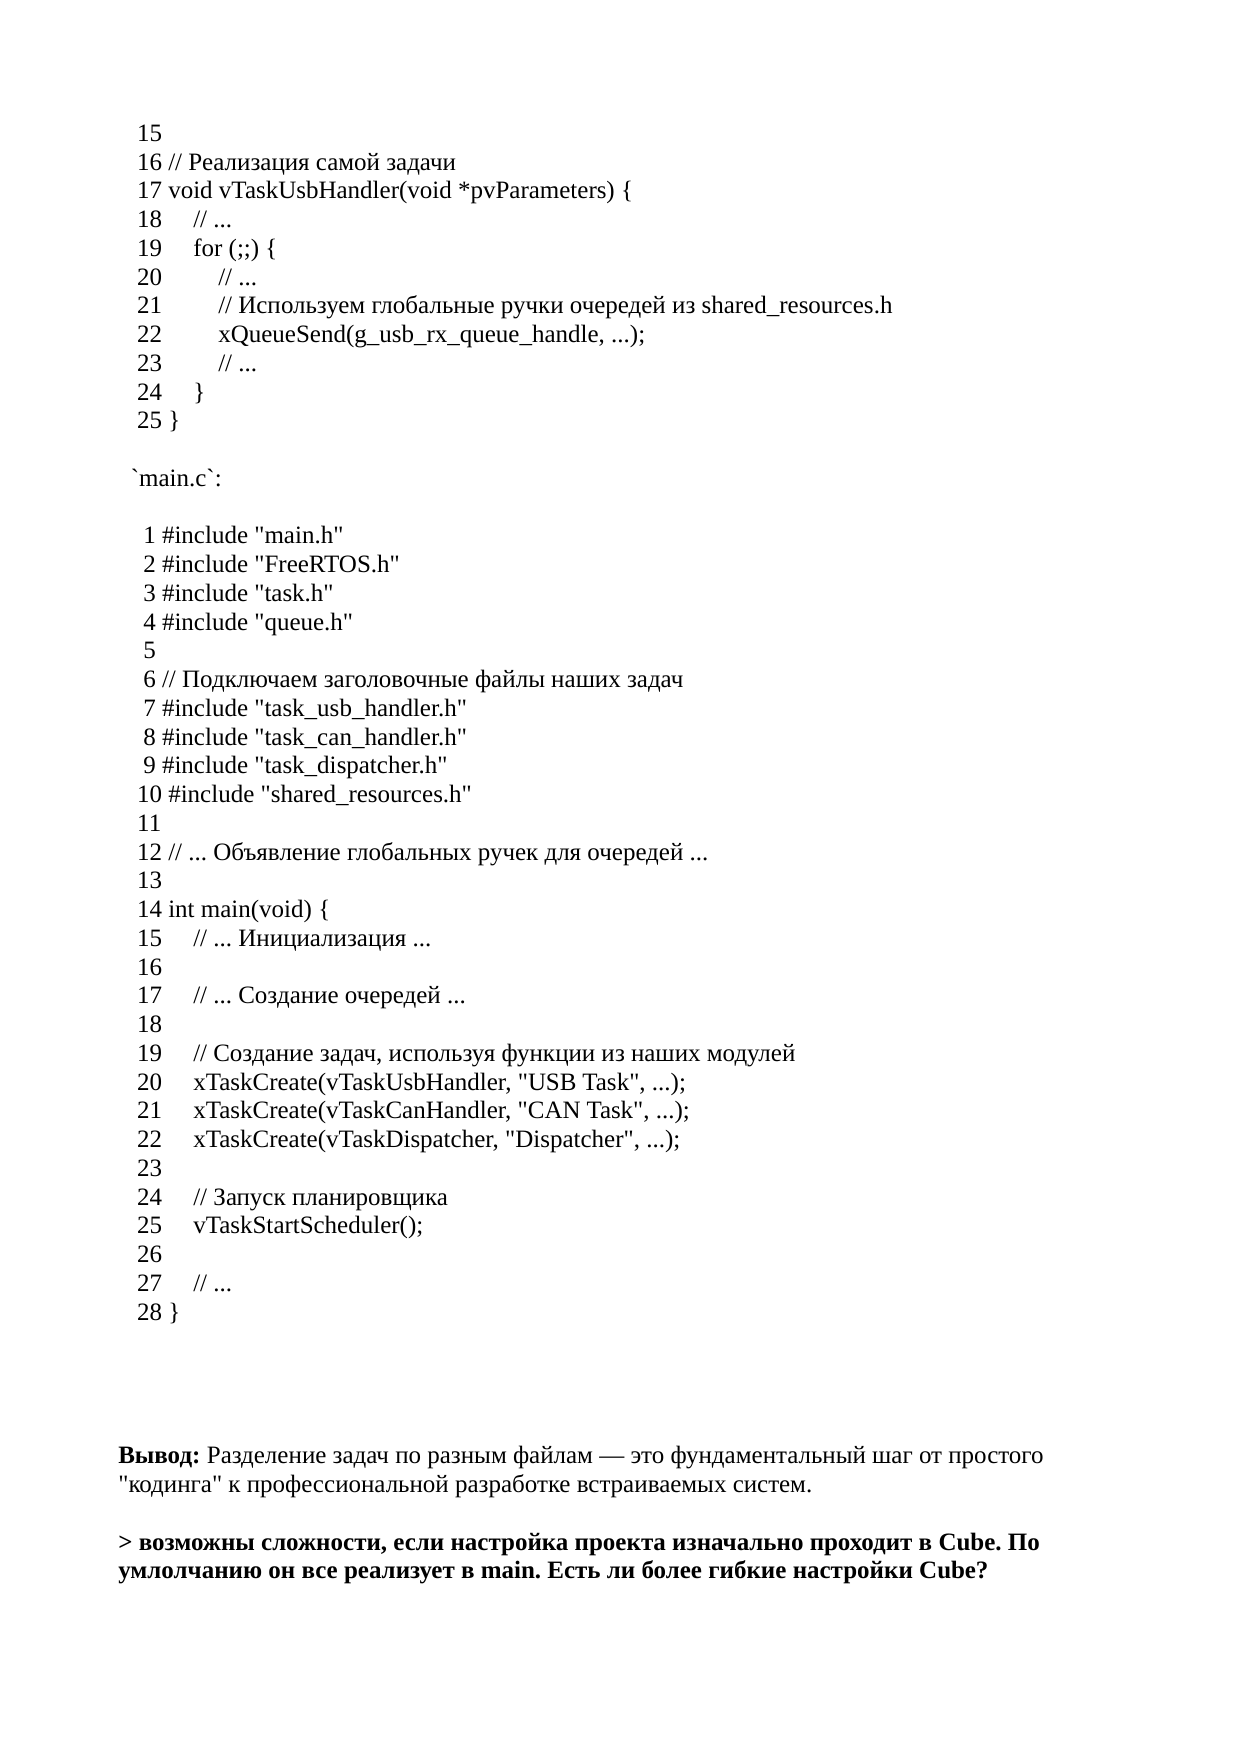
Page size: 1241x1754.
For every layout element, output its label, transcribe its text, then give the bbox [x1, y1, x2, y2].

text 24 } [118, 377, 1122, 406]
text 22 xQueueSend(g_usb_rx_queue_handle, ...); [118, 319, 1122, 348]
text 21 // Используем глобальные ручки очередей из shared_resources.h [118, 291, 1122, 319]
text 22 xTaskCreate(vTaskDispatcher, "Dispatcher", ...); [118, 1124, 1122, 1153]
text 2 #include "FreeRTOS.h" [118, 549, 1122, 578]
text 20 // ... [118, 262, 1122, 291]
text 23 // ... [118, 348, 1122, 377]
text Вывод: Разделение задач по разным файлам — это фундаментальный шаг от простого "кодинга" к профессиональной разработке встраиваемых систем. [118, 1441, 1122, 1498]
text 20 xTaskCreate(vTaskUsbHandler, "USB Task", ...); [118, 1067, 1122, 1096]
text 12 // ... Объявление глобальных ручек для очередей ... [118, 837, 1122, 866]
text `main.c`: [118, 463, 1122, 492]
text 25 } [118, 406, 1122, 434]
text 13 [118, 866, 1122, 894]
text 18 [118, 1009, 1122, 1038]
text 7 #include "task_usb_handler.h" [118, 693, 1122, 722]
text 26 [118, 1239, 1122, 1268]
text 15 // ... Инициализация ... [118, 923, 1122, 952]
text 8 #include "task_can_handler.h" [118, 722, 1122, 751]
text 28 } [118, 1297, 1122, 1326]
text 21 xTaskCreate(vTaskCanHandler, "CAN Task", ...); [118, 1096, 1122, 1124]
text 23 [118, 1153, 1122, 1182]
text 3 #include "task.h" [118, 578, 1122, 607]
text 15 [118, 118, 1122, 147]
text 19 for (;;) { [118, 233, 1122, 262]
text > возможны сложности, если настройка проекта изначально проходит в Cube. По умлолчанию он все реализует в main. Есть ли более гибкие настройки Cube? [118, 1527, 1122, 1584]
text 25 vTaskStartScheduler(); [118, 1211, 1122, 1239]
text 17 void vTaskUsbHandler(void *pvParameters) { [118, 176, 1122, 204]
text 4 #include "queue.h" [118, 607, 1122, 636]
text 17 // ... Создание очередей ... [118, 981, 1122, 1009]
text 10 #include "shared_resources.h" [118, 779, 1122, 808]
text 16 // Реализация самой задачи [118, 147, 1122, 176]
text 19 // Создание задач, используя функции из наших модулей [118, 1038, 1122, 1067]
text 24 // Запуск планировщика [118, 1182, 1122, 1211]
text 6 // Подключаем заголовочные файлы наших задач [118, 664, 1122, 693]
text 11 [118, 808, 1122, 837]
text 14 int main(void) { [118, 894, 1122, 923]
text 18 // ... [118, 204, 1122, 233]
text 27 // ... [118, 1268, 1122, 1297]
text 1 #include "main.h" [118, 521, 1122, 549]
text 16 [118, 952, 1122, 981]
text 5 [118, 636, 1122, 664]
text 9 #include "task_dispatcher.h" [118, 751, 1122, 779]
